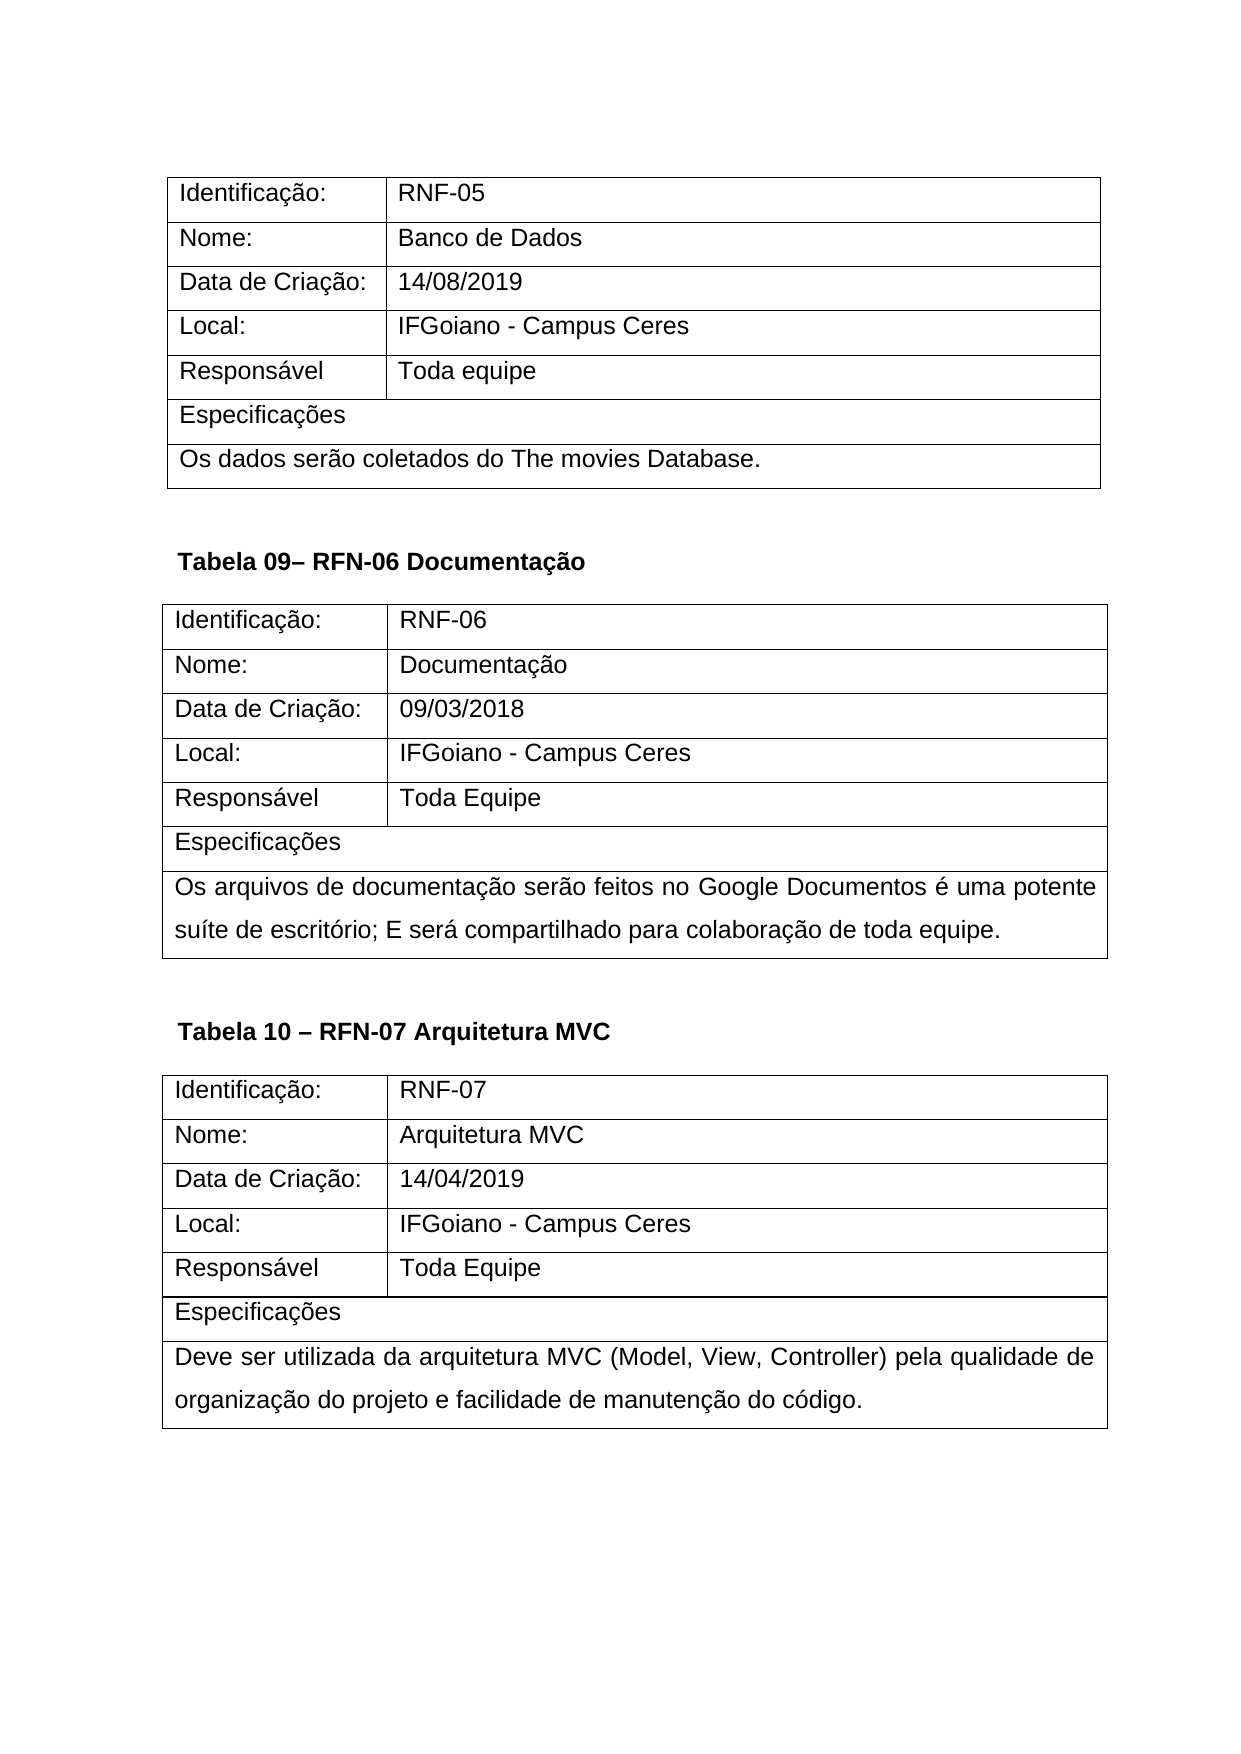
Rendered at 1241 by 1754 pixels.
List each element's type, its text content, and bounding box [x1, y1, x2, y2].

table_cell Deve ser utilizada da arquitetura MVC (Model, View, Controller) pela qualidade de organização do projeto e facilidade de manutenção do código. [163, 1342, 1107, 1428]
table_cell Responsável [163, 783, 387, 826]
table_header RNF-05 [387, 178, 1100, 222]
text Tabela 10 – RFN-07 Arquitetura MVC [177, 1017, 1122, 1046]
table_cell 14/04/2019 [388, 1164, 1107, 1208]
table_cell Responsável [168, 356, 386, 399]
table_header Identificação: [163, 605, 387, 649]
table_cell Nome: [163, 650, 387, 693]
table_cell Os dados serão coletados do The movies Database. [168, 445, 1100, 488]
table_header RNF-06 [388, 605, 1107, 649]
table_cell Data de Criação: [163, 1164, 387, 1208]
table_cell Banco de Dados [387, 223, 1100, 266]
table_cell Toda Equipe [388, 1253, 1107, 1296]
table_cell Local: [163, 739, 387, 782]
table_cell Os arquivos de documentação serão feitos no Google Documentos é uma potente suíte de escritório; E será compartilhado para colaboração de toda equipe. [163, 872, 1107, 958]
table_cell Nome: [168, 223, 386, 266]
table_cell Toda equipe [387, 356, 1100, 399]
table_cell Data de Criação: [168, 267, 386, 310]
table_cell Especificações [163, 827, 1107, 871]
table_cell 14/08/2019 [387, 267, 1100, 310]
table_cell Nome: [163, 1120, 387, 1163]
table_cell Local: [168, 311, 386, 355]
table_cell Arquitetura MVC [388, 1120, 1107, 1163]
table_cell Responsável [163, 1253, 387, 1296]
table_cell IFGoiano - Campus Ceres [387, 311, 1100, 355]
table_cell Especificações [168, 400, 1100, 443]
table_cell Local: [163, 1209, 387, 1252]
table_cell Data de Criação: [163, 694, 387, 737]
table_cell Documentação [388, 650, 1107, 693]
table_cell Especificações [163, 1298, 1107, 1341]
text Tabela 09– RFN-06 Documentação [177, 547, 1122, 575]
table_cell Toda Equipe [388, 783, 1107, 826]
table_header Identificação: [163, 1076, 387, 1119]
table_header Identificação: [168, 178, 386, 222]
table_header RNF-07 [388, 1076, 1107, 1119]
table_cell 09/03/2018 [388, 694, 1107, 737]
table_cell IFGoiano - Campus Ceres [388, 739, 1107, 782]
table_cell IFGoiano - Campus Ceres [388, 1209, 1107, 1252]
